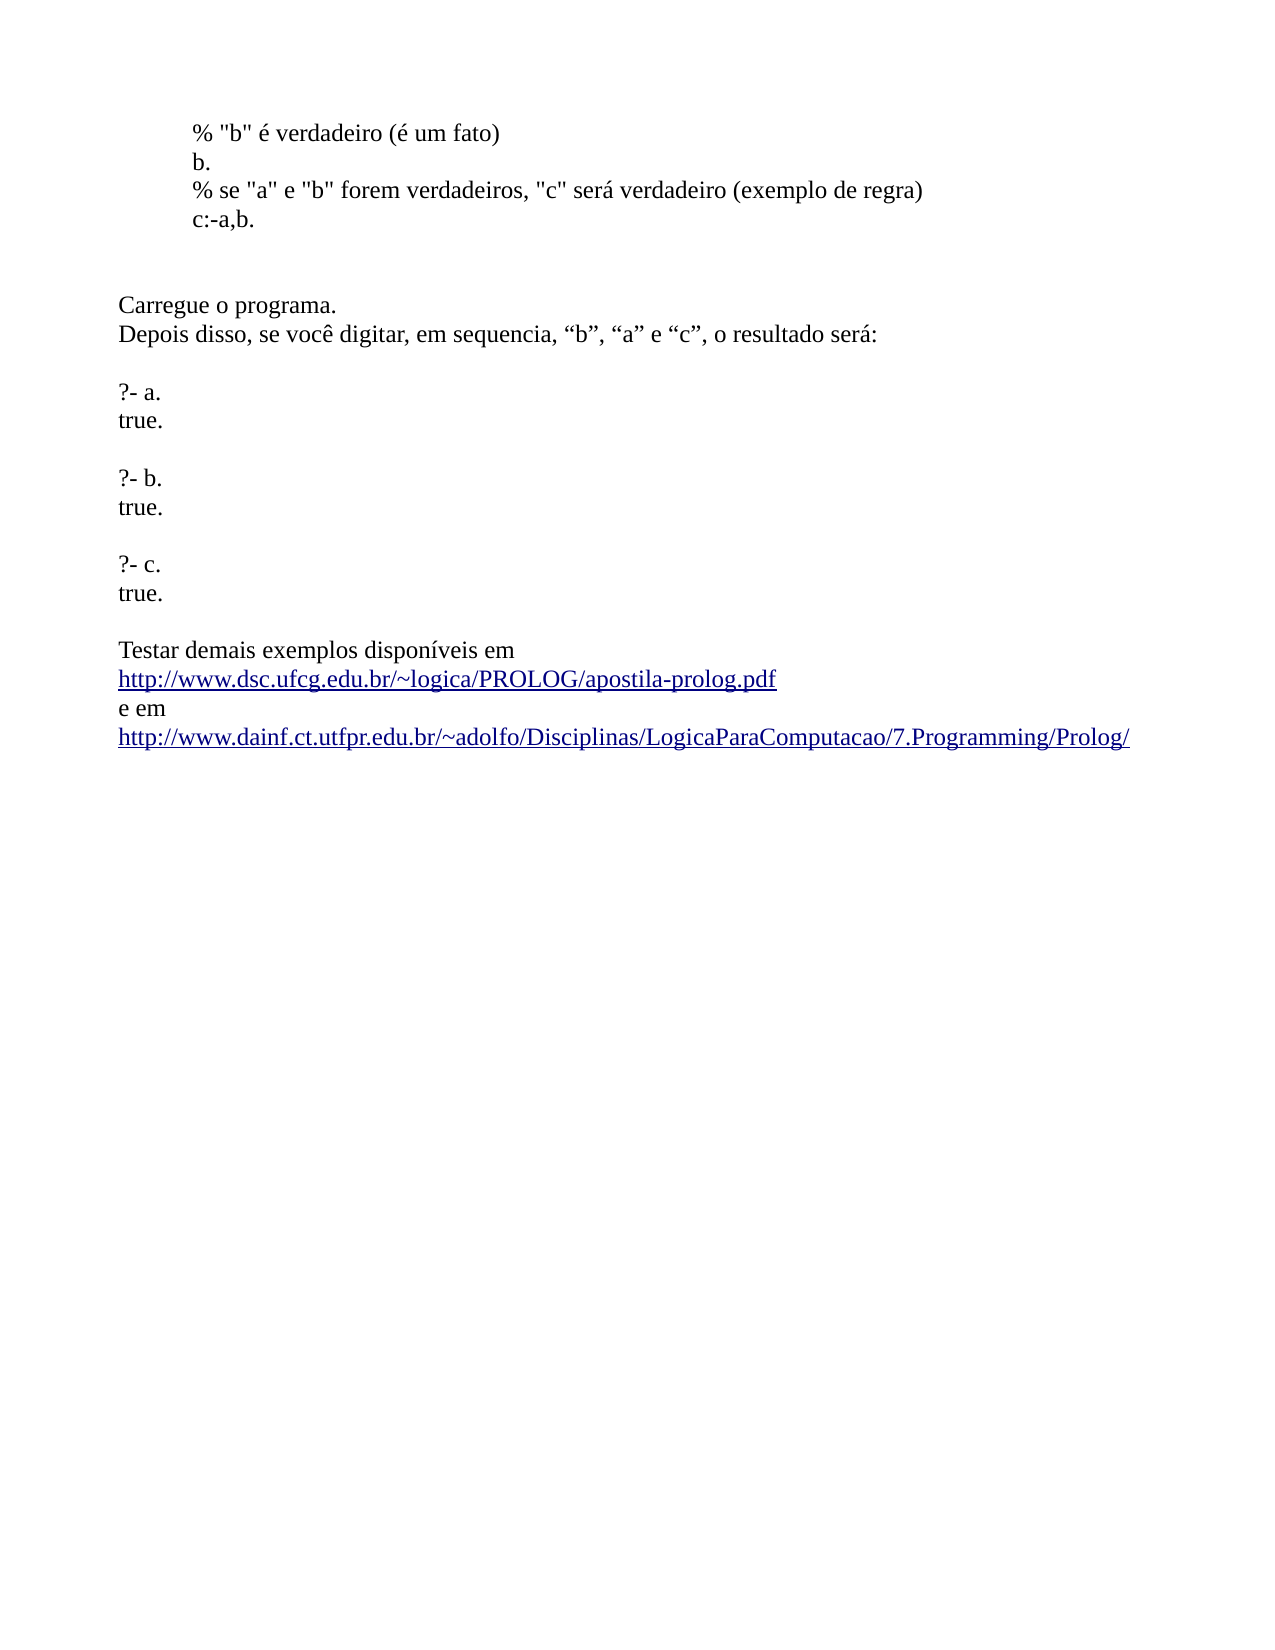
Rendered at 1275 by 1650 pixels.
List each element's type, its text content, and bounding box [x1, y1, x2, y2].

text ?- c. [118, 549, 1157, 578]
text true. [118, 492, 1157, 521]
text e em [118, 693, 1157, 722]
text Carregue o programa. [118, 291, 1157, 319]
text http://www.dainf.ct.utfpr.edu.br/~adolfo/Disciplinas/LogicaParaComputacao/7.Programming/Prolog/ [118, 722, 1157, 751]
text c:-a,b. [192, 204, 1157, 233]
text true. [118, 578, 1157, 607]
text % "b" é verdadeiro (é um fato) [192, 118, 1157, 147]
text true. [118, 406, 1157, 434]
text b. [192, 147, 1157, 176]
text ?- b. [118, 463, 1157, 492]
text Testar demais exemplos disponíveis em [118, 636, 1157, 664]
text http://www.dsc.ufcg.edu.br/~logica/PROLOG/apostila-prolog.pdf [118, 664, 1157, 693]
text % se "a" e "b" forem verdadeiros, "c" será verdadeiro (exemplo de regra) [192, 176, 1157, 204]
text Depois disso, se você digitar, em sequencia, “b”, “a” e “c”, o resultado será: [118, 319, 1157, 348]
text ?- a. [118, 377, 1157, 406]
